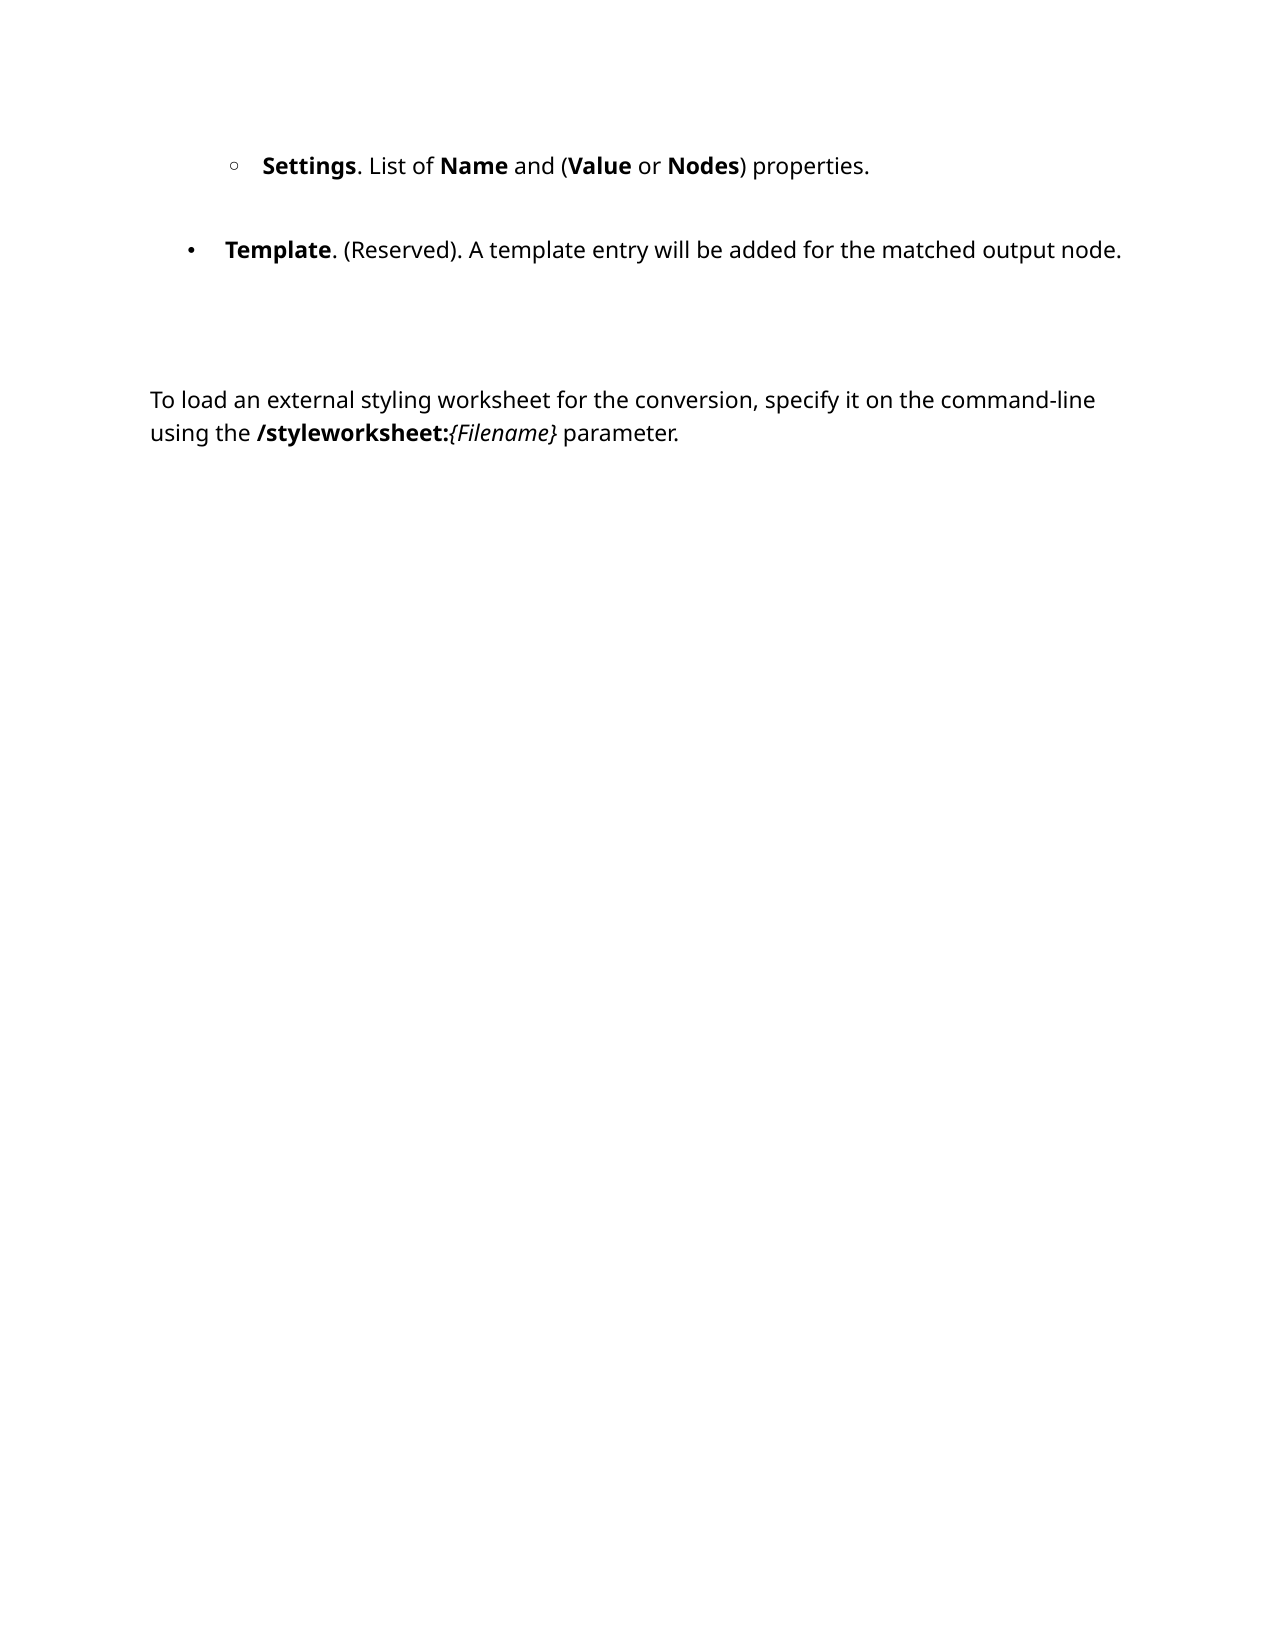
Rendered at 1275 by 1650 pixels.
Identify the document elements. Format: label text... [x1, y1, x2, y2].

list Template. (Reserved). A template entry will be added for the matched output node. [187, 233, 1125, 265]
list Settings. List of Name and (Value or Nodes) properties. [225, 150, 1125, 215]
text To load an external styling worksheet for the conversion, specify it on the command-line using the /styleworksheet:{Filename} parameter. [150, 384, 1125, 448]
